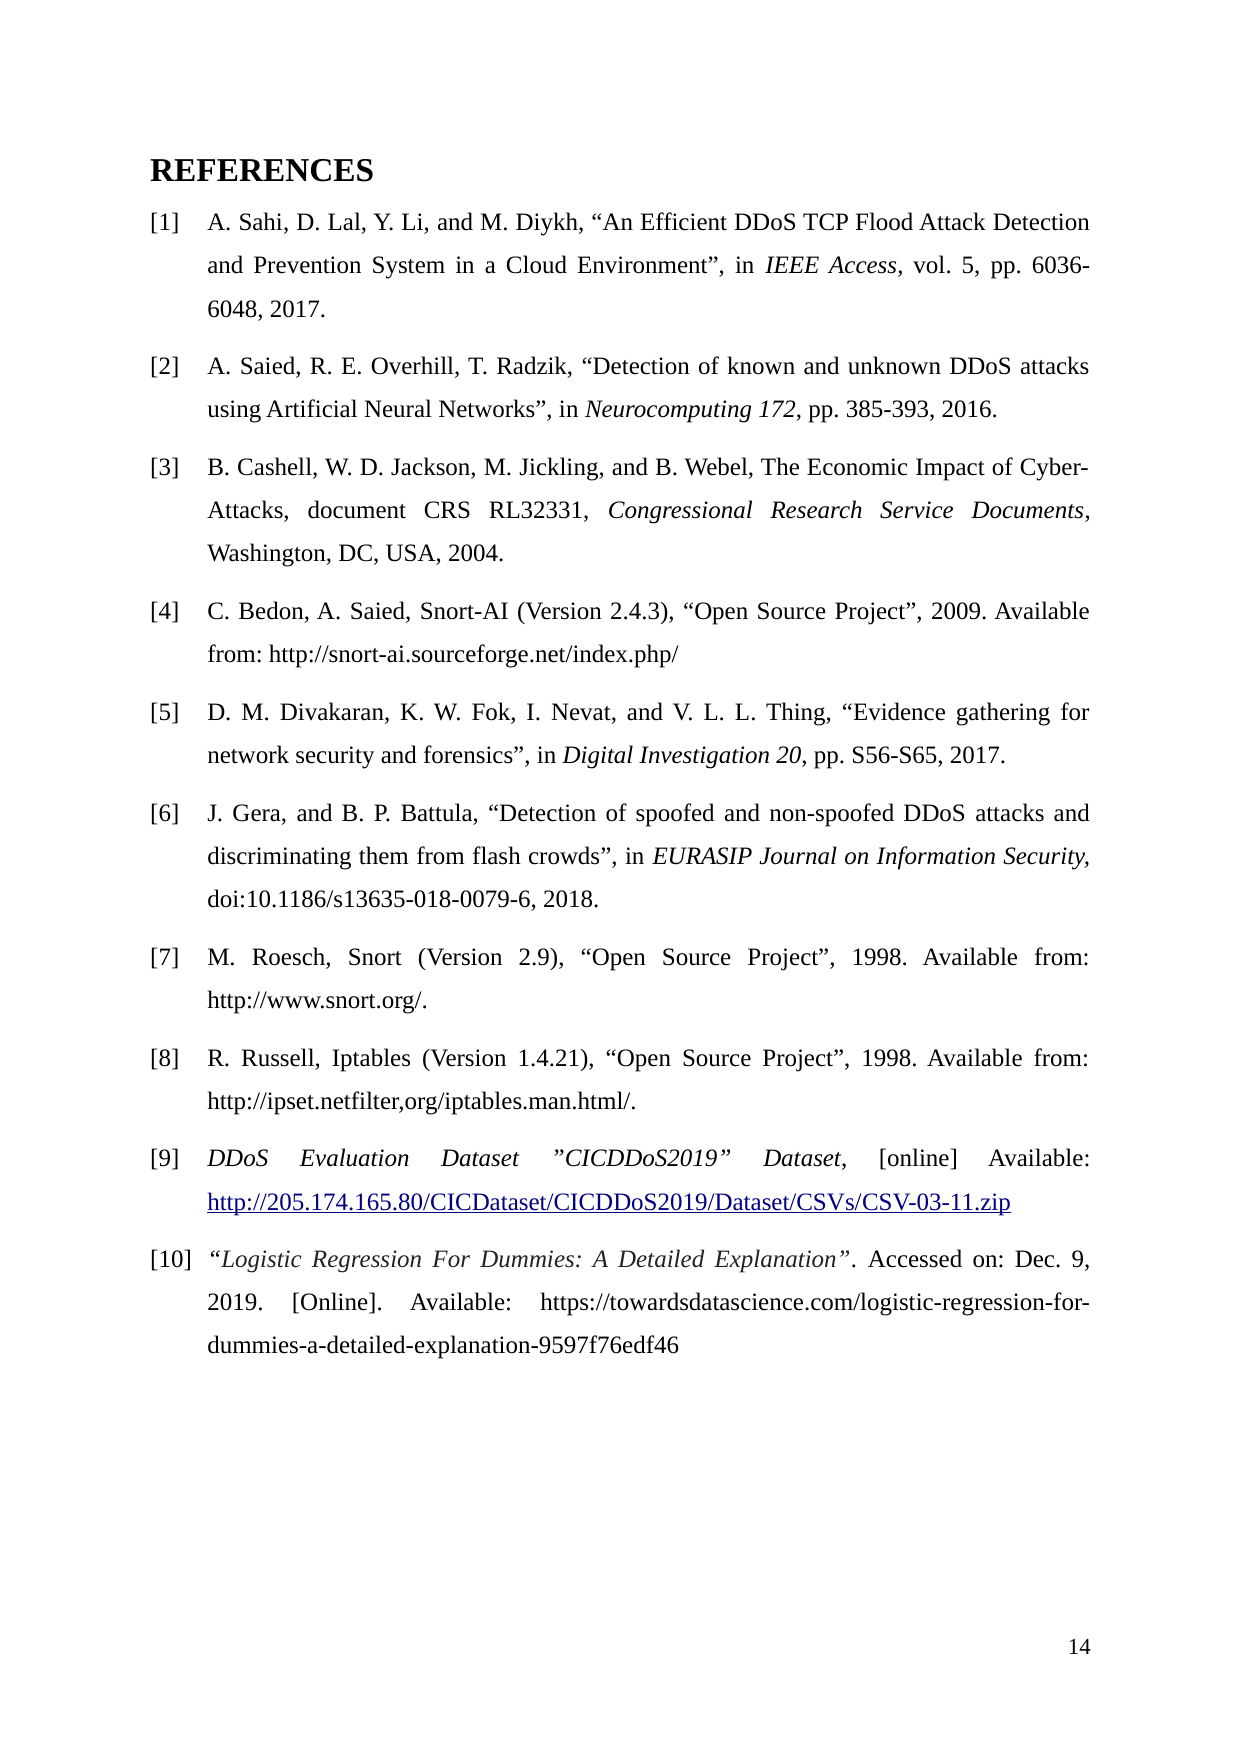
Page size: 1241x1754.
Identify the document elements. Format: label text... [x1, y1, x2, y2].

list DDoS Evaluation Dataset ”CICDDoS2019” Dataset, [online] Available: http://205.174.165.80/CICDataset/CICDDoS2019/Dataset/CSVs/CSV-03-11.zip [150, 1143, 1091, 1215]
list R. Russell, Iptables (Version 1.4.21), “Open Source Project”, 1998. Available from: http://ipset.netfilter,org/iptables.man.html/. [150, 1043, 1091, 1114]
list D. M. Divakaran, K. W. Fok, I. Nevat, and V. L. L. Thing, “Evidence gathering for network security and forensics”, in Digital Investigation 20, pp. S56-S65, 2017. [150, 697, 1091, 769]
list “Logistic Regression For Dummies: A Detailed Explanation”. Accessed on: Dec. 9, 2019. [Online]. Available: https://towardsdatascience.com/logistic-regression-for-dummies-a-detailed-explanation-9597f76edf46 [150, 1244, 1091, 1359]
list A. Sahi, D. Lal, Y. Li, and M. Diykh, “An Efficient DDoS TCP Flood Attack Detection and Prevention System in a Cloud Environment”, in IEEE Access, vol. 5, pp. 6036-6048, 2017. [150, 207, 1091, 322]
list J. Gera, and B. P. Battula, “Detection of spoofed and non-spoofed DDoS attacks and discriminating them from flash crowds”, in EURASIP Journal on Information Security, doi:10.1186/s13635-018-0079-6, 2018. [150, 798, 1091, 913]
list A. Saied, R. E. Overhill, T. Radzik, “Detection of known and unknown DDoS attacks using Artificial Neural Networks”, in Neurocomputing 172, pp. 385-393, 2016. [150, 351, 1091, 423]
list M. Roesch, Snort (Version 2.9), “Open Source Project”, 1998. Available from: http://www.snort.org/. [150, 942, 1091, 1014]
list B. Cashell, W. D. Jackson, M. Jickling, and B. Webel, The Economic Impact of Cyber-Attacks, document CRS RL32331, Congressional Research Service Documents, Washington, DC, USA, 2004. [150, 452, 1091, 567]
subtitle REFERENCES [150, 150, 1091, 188]
list C. Bedon, A. Saied, Snort-AI (Version 2.4.3), “Open Source Project”, 2009. Available from: http://snort-ai.sourceforge.net/index.php/ [150, 596, 1091, 668]
